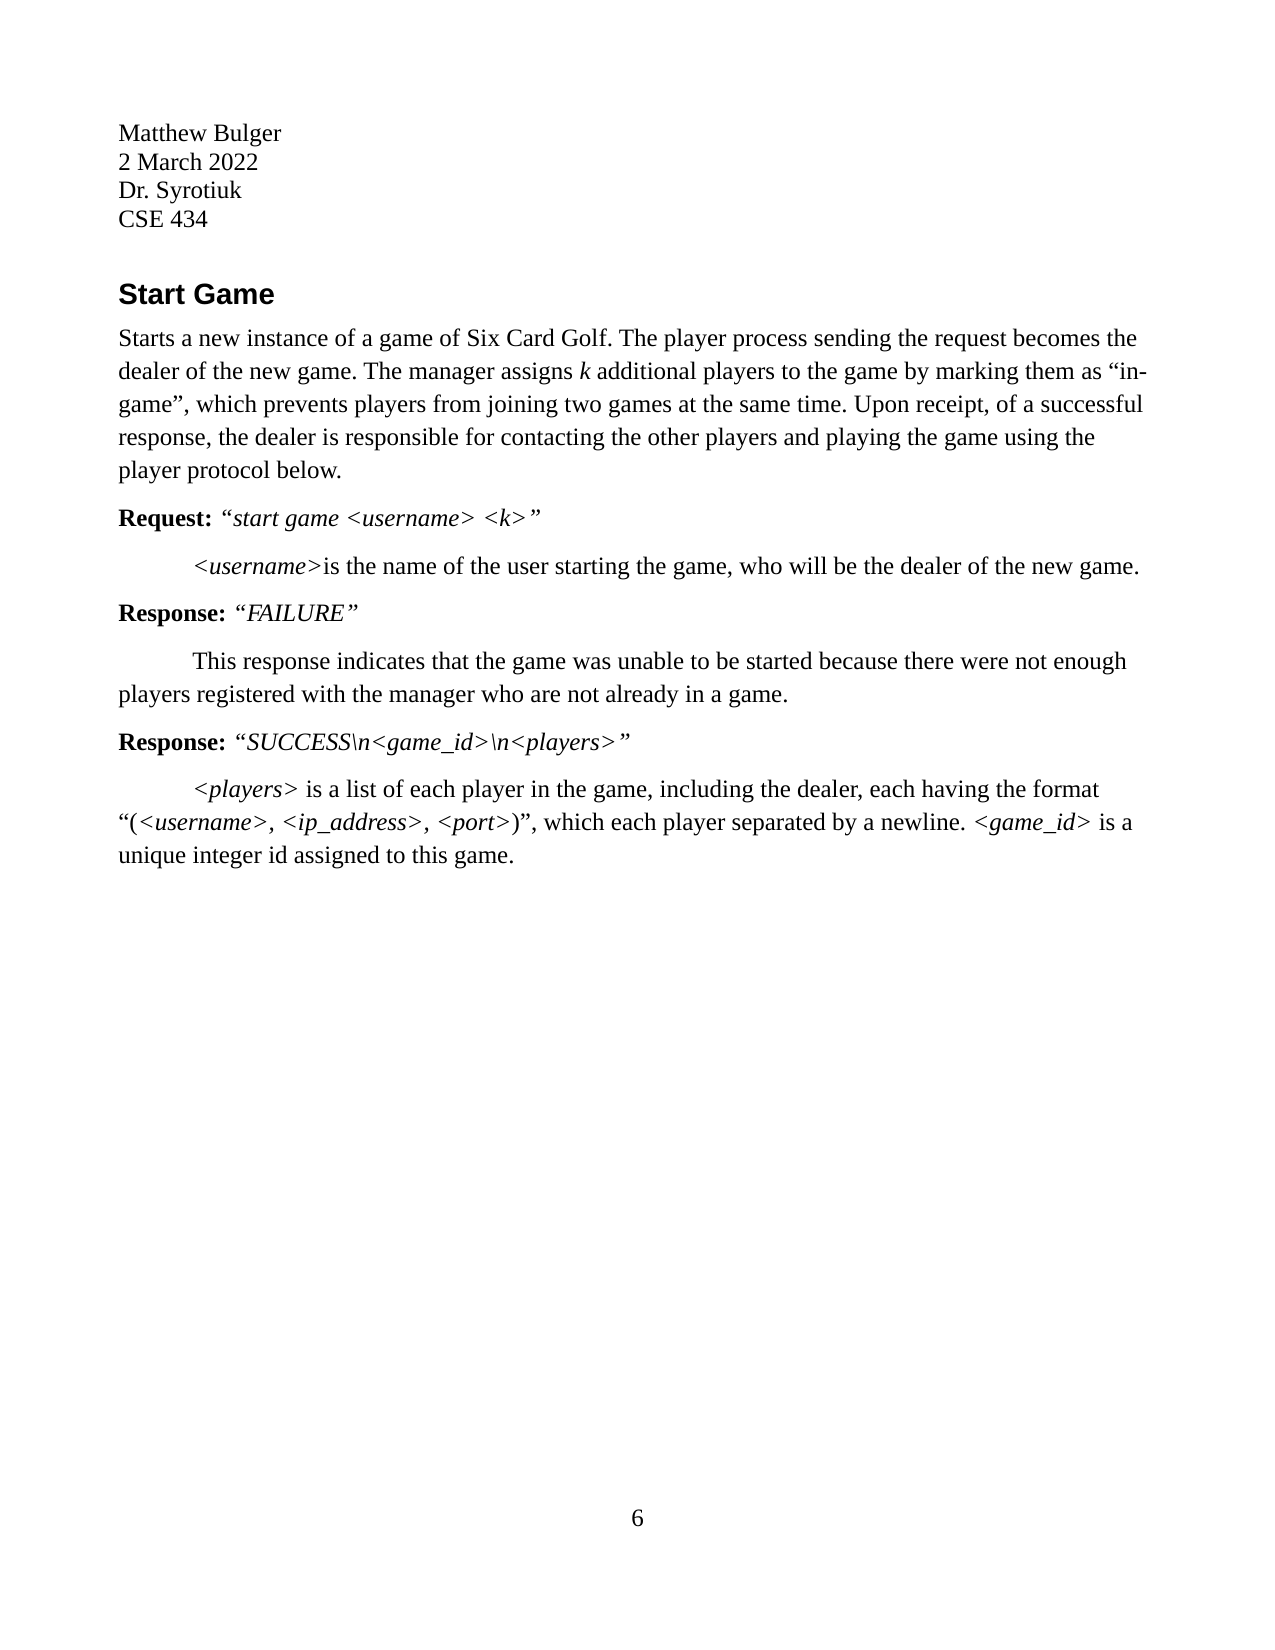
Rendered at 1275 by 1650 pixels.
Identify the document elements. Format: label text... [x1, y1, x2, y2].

subtitle Request: “start game <username> <k>” [118, 503, 1157, 532]
subtitle <players> is a list of each player in the game, including the dealer, each having the format “(<username>, <ip_address>, <port>)”, which each player separated by a newline. <game_id> is a unique integer id assigned to this game. [118, 774, 1157, 869]
subtitle This response indicates that the game was unable to be started because there were not enough players registered with the manager who are not already in a game. [118, 646, 1157, 708]
subtitle Start Game [118, 277, 1157, 311]
subtitle Response: “SUCCESS\n<game_id>\n<players>” [118, 727, 1157, 755]
subtitle <username>is the name of the user starting the game, who will be the dealer of the new game. [118, 551, 1157, 579]
subtitle Response: “FAILURE” [118, 598, 1157, 627]
text Starts a new instance of a game of Six Card Golf. The player process sending the request becomes the dealer of the new game. The manager assigns k additional players to the game by marking them as “in-game”, which prevents players from joining two games at the same time. Upon receipt, of a successful response, the dealer is responsible for contacting the other players and playing the game using the player protocol below. [118, 323, 1157, 484]
